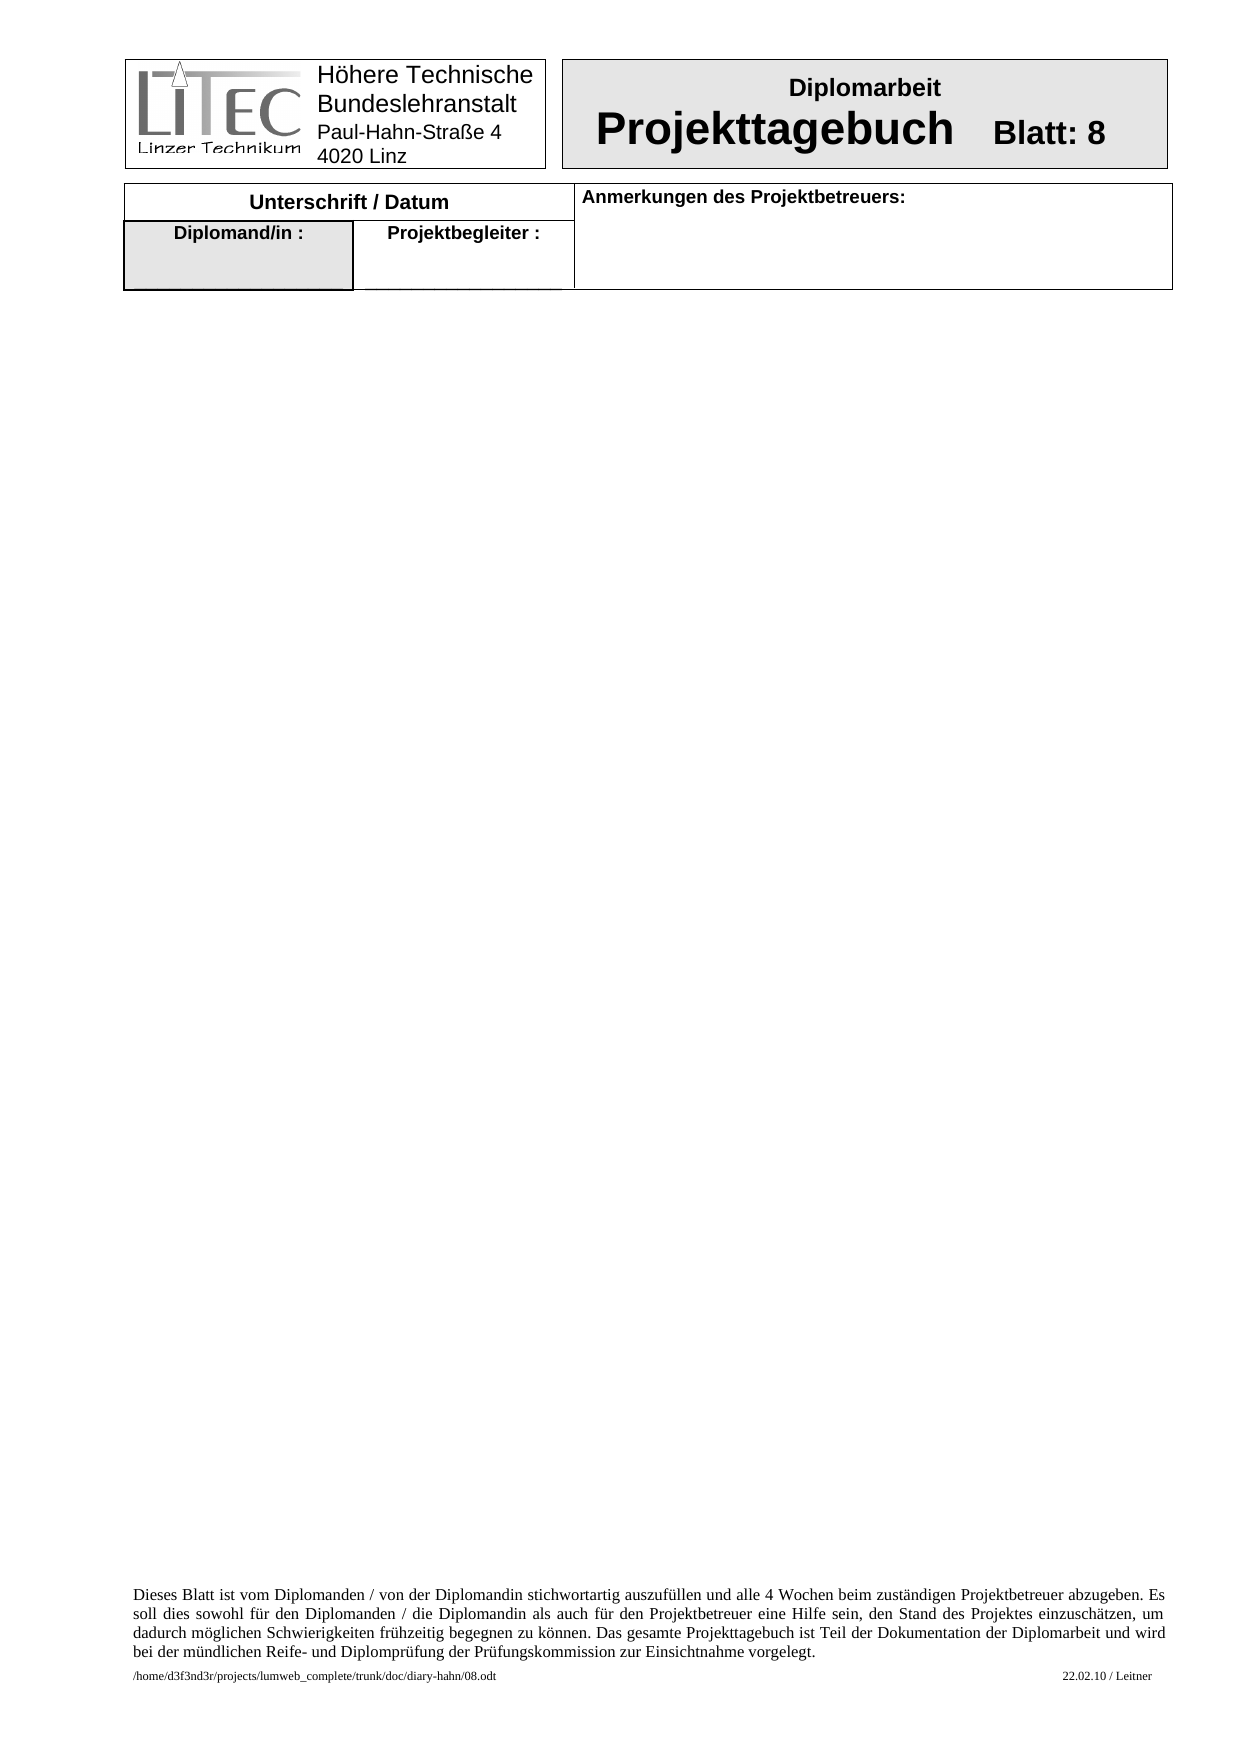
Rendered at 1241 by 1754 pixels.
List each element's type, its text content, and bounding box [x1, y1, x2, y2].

table_header Anmerkungen des Projektbetreuers: [574, 184, 1172, 289]
table_header Unterschrift / Datum [125, 184, 574, 220]
table_cell Diplomand/in : __________________ [125, 222, 352, 289]
table_cell Projektbegleiter : _________________ [354, 221, 574, 289]
